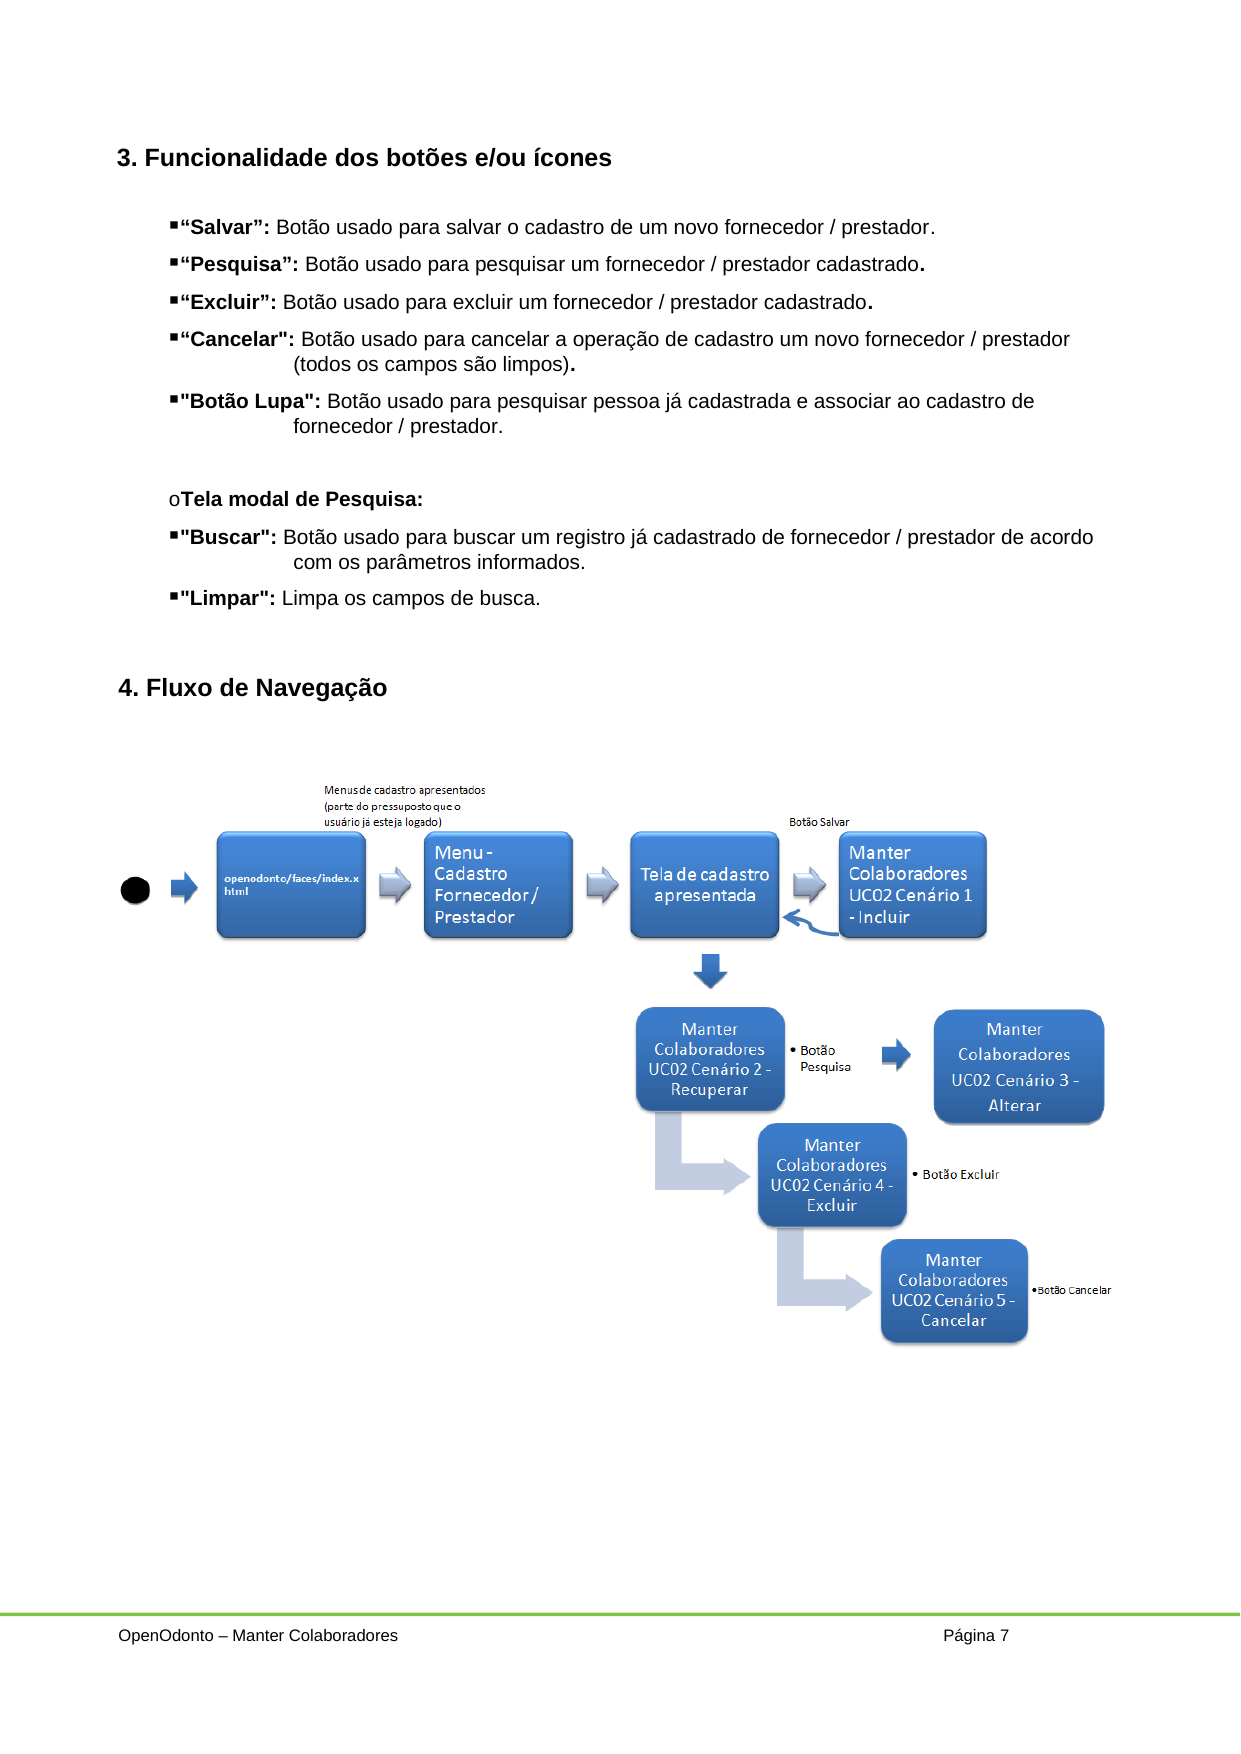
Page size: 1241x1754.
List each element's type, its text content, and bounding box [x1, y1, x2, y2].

list “Cancelar": Botão usado para cancelar a operação de cadastro um novo fornecedor / prestador (todos os campos são limpos). [168, 327, 1122, 376]
list "Limpar": Limpa os campos de busca. [168, 586, 1122, 611]
subtitle 4. Fluxo de Navegação [117, 673, 1122, 701]
list "Botão Lupa": Botão usado para pesquisar pessoa já cadastrada e associar ao cadastro de fornecedor / prestador. [168, 388, 1122, 437]
list “Excluir”: Botão usado para excluir um fornecedor / prestador cadastrado. [168, 289, 1122, 314]
list “Pesquisa”: Botão usado para pesquisar um fornecedor / prestador cadastrado. [168, 252, 1122, 277]
list “Salvar”: Botão usado para salvar o cadastro de um novo fornecedor / prestador. [168, 214, 1122, 239]
list "Buscar": Botão usado para buscar um registro já cadastrado de fornecedor / prestador de acordo com os parâmetros informados. [168, 525, 1122, 574]
list Tela modal de Pesquisa: [168, 486, 1122, 512]
subtitle 3. Funcionalidade dos botões e/ou ícones [117, 143, 1122, 172]
picture [118, 765, 1122, 1361]
